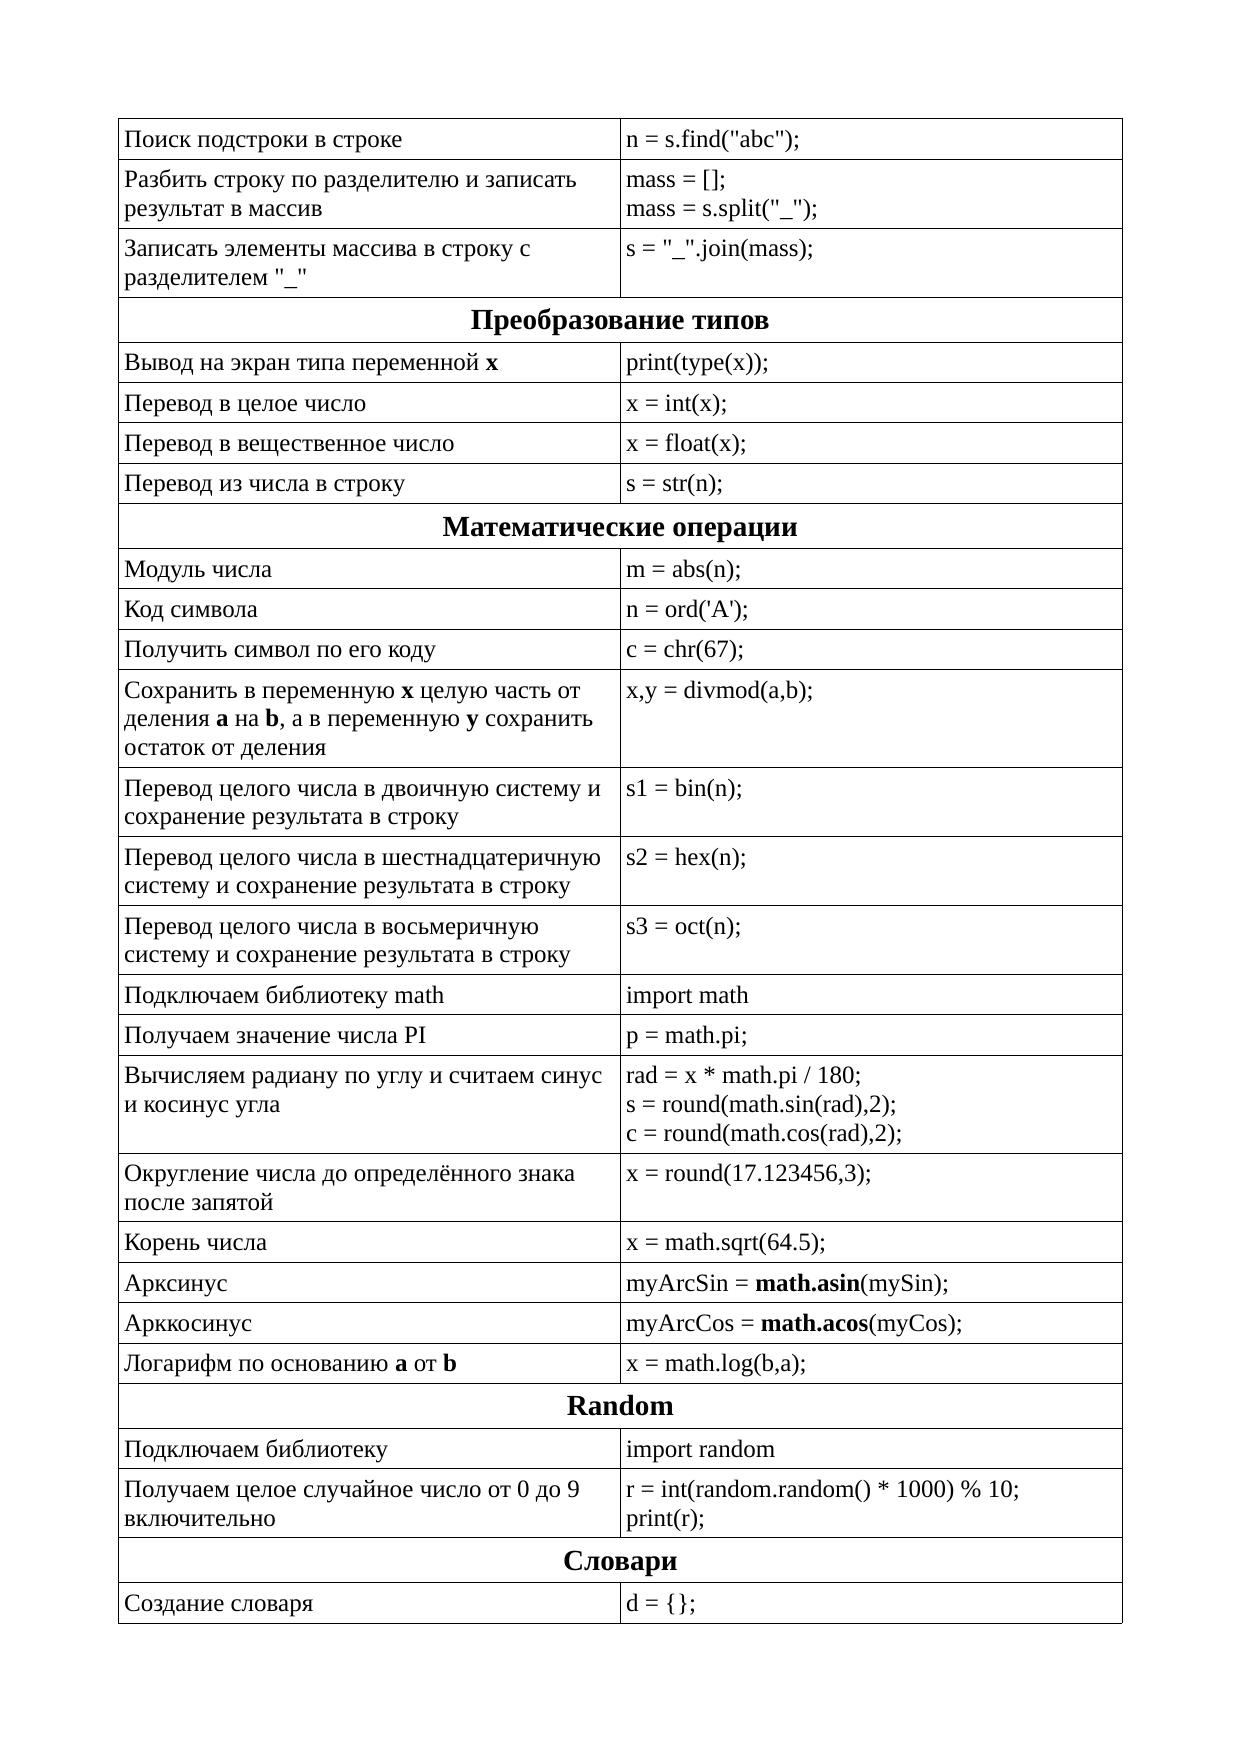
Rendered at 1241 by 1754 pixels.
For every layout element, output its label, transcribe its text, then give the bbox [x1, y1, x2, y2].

table_cell Random [119, 1384, 1122, 1428]
table_cell Словари [119, 1538, 1122, 1582]
table_cell Логарифм по основанию a от b [119, 1344, 620, 1383]
table_cell s = "_".join(mass); [621, 229, 1122, 297]
table_cell Получаем целое случайное число от 0 до 9 включительно [119, 1469, 620, 1537]
table_cell import random [621, 1429, 1122, 1468]
table_cell c = chr(67); [621, 630, 1122, 669]
table_cell Корень числа [119, 1222, 620, 1262]
table_cell x = round(17.123456,3); [621, 1154, 1122, 1221]
table_cell Арккосинус [119, 1303, 620, 1342]
table_cell myArcCos = math.acos(myCos); [621, 1303, 1122, 1342]
table_cell Математические операции [119, 504, 1122, 548]
table_cell m = abs(n); [621, 549, 1122, 588]
table_cell Сохранить в переменную x целую часть от деления a на b, а в переменную y сохранить остаток от деления [119, 670, 620, 767]
table_cell Перевод целого числа в двоичную систему и сохранение результата в строку [119, 768, 620, 836]
table_cell n = ord('A'); [621, 589, 1122, 629]
table_cell Перевод целого числа в шестнадцатеричную систему и сохранение результата в строку [119, 837, 620, 905]
table_cell s2 = hex(n); [621, 837, 1122, 905]
table_cell Разбить строку по разделителю и записать результат в массив [119, 160, 620, 227]
table_cell Получаем значение числа PI [119, 1015, 620, 1054]
table_cell n = s.find("abc"); [621, 119, 1122, 158]
table_cell Вычисляем радиану по углу и считаем синус и косинус угла [119, 1056, 620, 1152]
table_cell Перевод из числа в строку [119, 464, 620, 503]
table_cell myArcSin = math.asin(mySin); [621, 1263, 1122, 1302]
table_cell Поиск подстроки в строке [119, 119, 620, 158]
table_cell print(type(x)); [621, 343, 1122, 382]
table_cell Преобразование типов [119, 298, 1122, 342]
table_cell Округление числа до определённого знака после запятой [119, 1154, 620, 1221]
table_cell Перевод в целое число [119, 383, 620, 422]
table_cell Подключаем библиотеку math [119, 975, 620, 1014]
table_cell x = math.sqrt(64.5); [621, 1222, 1122, 1262]
table_cell Код символа [119, 589, 620, 629]
table_cell Перевод целого числа в восьмеричную систему и сохранение результата в строку [119, 906, 620, 974]
table_cell p = math.pi; [621, 1015, 1122, 1054]
table_cell s3 = oct(n); [621, 906, 1122, 974]
table_cell Подключаем библиотеку [119, 1429, 620, 1468]
table_cell d = {}; [621, 1583, 1122, 1623]
table_cell x,y = divmod(a,b); [621, 670, 1122, 767]
table_cell Получить символ по его коду [119, 630, 620, 669]
table_cell x = int(x); [621, 383, 1122, 422]
table_cell rad = x * math.pi / 180; s = round(math.sin(rad),2); c = round(math.cos(rad),2); [621, 1056, 1122, 1152]
table_cell Записать элементы массива в строку с разделителем "_" [119, 229, 620, 297]
table_cell s = str(n); [621, 464, 1122, 503]
table_cell mass = []; mass = s.split("_"); [621, 160, 1122, 227]
table_cell x = math.log(b,a); [621, 1344, 1122, 1383]
table_cell x = float(x); [621, 423, 1122, 463]
table_cell Модуль числа [119, 549, 620, 588]
table_cell Создание словаря [119, 1583, 620, 1623]
table_cell Арксинус [119, 1263, 620, 1302]
table_cell Перевод в вещественное число [119, 423, 620, 463]
table_cell s1 = bin(n); [621, 768, 1122, 836]
table_cell import math [621, 975, 1122, 1014]
table_cell r = int(random.random() * 1000) % 10; print(r); [621, 1469, 1122, 1537]
table_cell Вывод на экран типа переменной x [119, 343, 620, 382]
